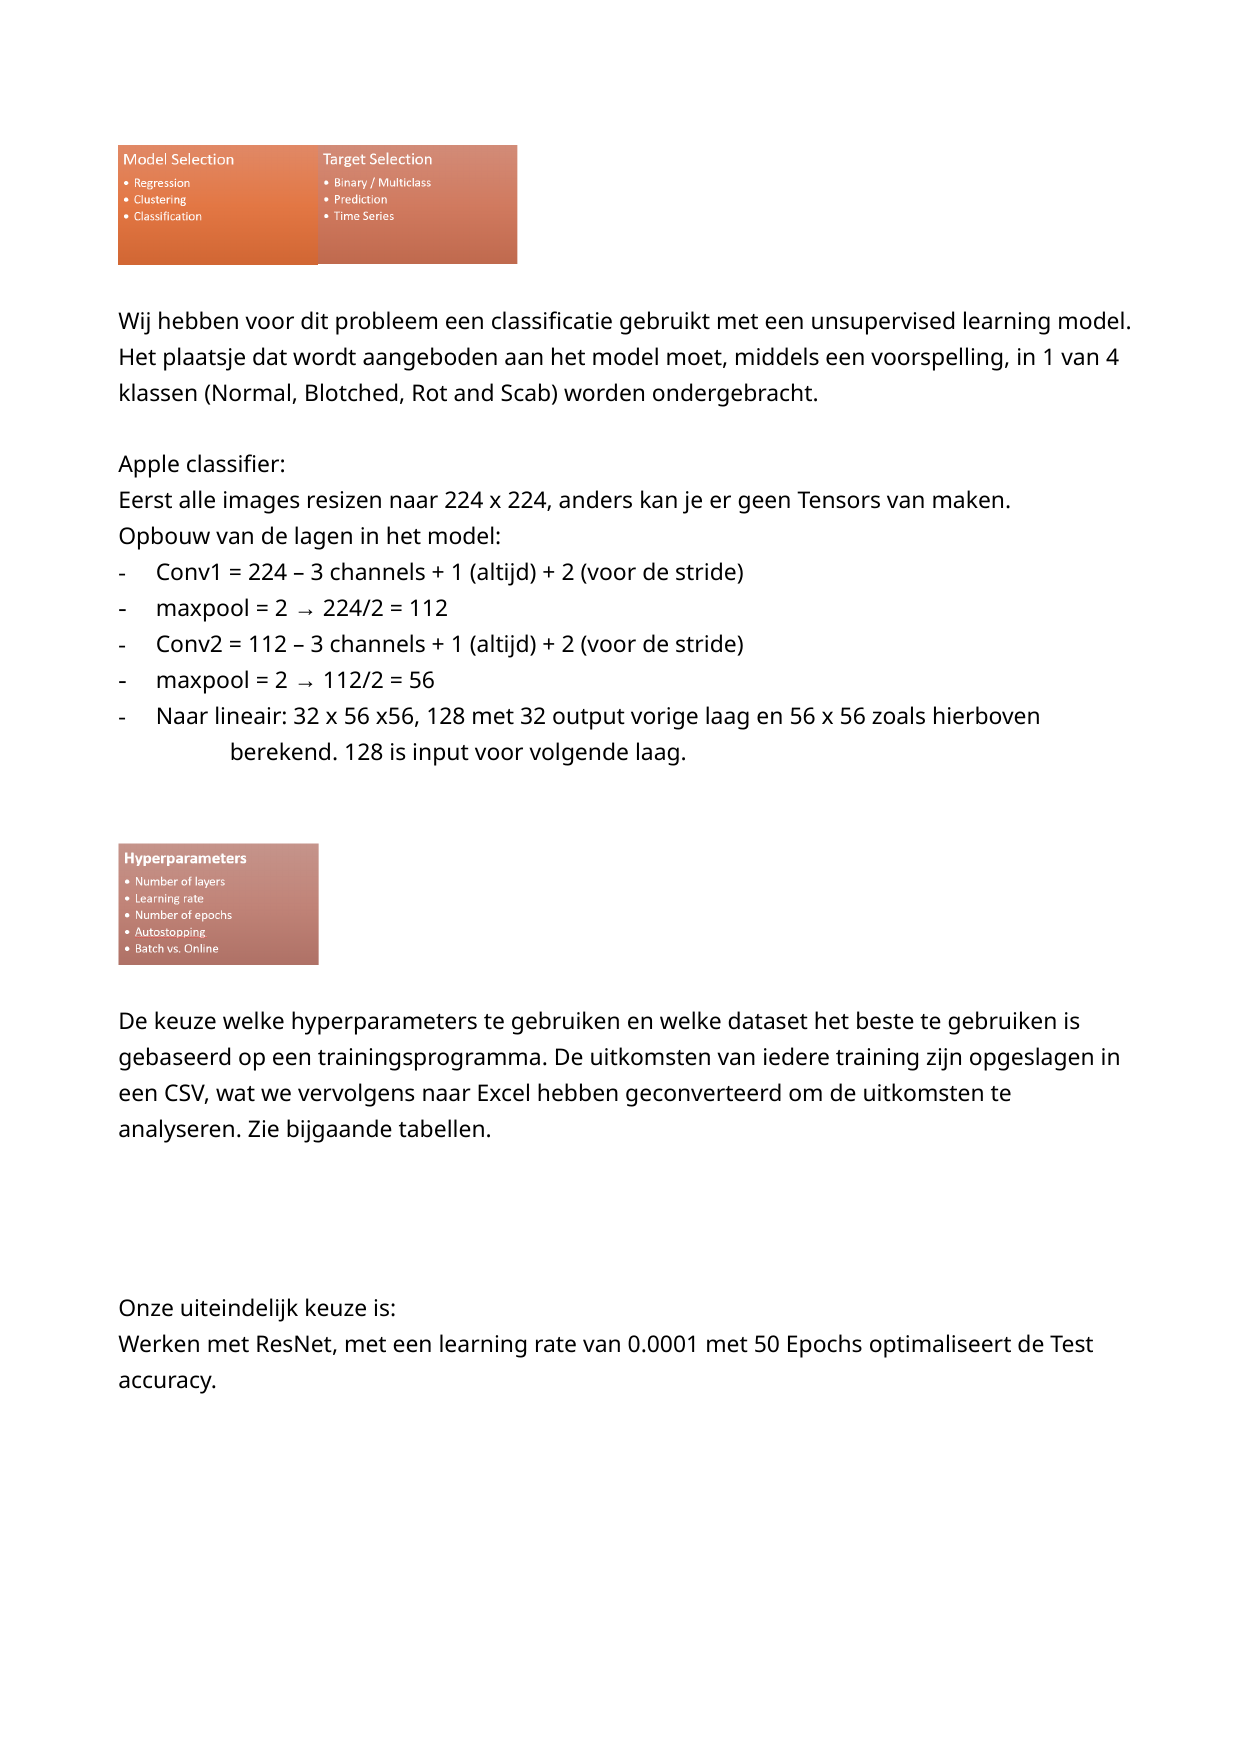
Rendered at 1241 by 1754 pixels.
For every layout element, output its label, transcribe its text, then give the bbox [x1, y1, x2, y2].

list maxpool = 2 → 112/2 = 56 [118, 664, 1137, 695]
text De keuze welke hyperparameters te gebruiken en welke dataset het beste te gebruiken is gebaseerd op een trainingsprogramma. De uitkomsten van iedere training zijn opgeslagen in een CSV, wat we vervolgens naar Excel hebben geconverteerd om de uitkomsten te analyseren. Zie bijgaande tabellen. [118, 1005, 1137, 1144]
text Wij hebben voor dit probleem een classificatie gebruikt met een unsupervised learning model. Het plaatsje dat wordt aangeboden aan het model moet, middels een voorspelling, in 1 van 4 klassen (Normal, Blotched, Rot and Scab) worden ondergebracht. [118, 304, 1137, 408]
list Naar lineair: 32 x 56 x56, 128 met 32 output vorige laag en 56 x 56 zoals hierboven berekend. 128 is input voor volgende laag. [118, 700, 1137, 767]
list Conv2 = 112 – 3 channels + 1 (altijd) + 2 (voor de stride) [118, 628, 1137, 659]
text Apple classifier: [118, 448, 1137, 479]
text Werken met ResNet, met een learning rate van 0.0001 met 50 Epochs optimaliseert de Test accuracy. [118, 1328, 1137, 1395]
list Conv1 = 224 – 3 channels + 1 (altijd) + 2 (voor de stride) [118, 556, 1137, 587]
picture [118, 843, 319, 965]
text Opbouw van de lagen in het model: [118, 520, 1137, 551]
list maxpool = 2 → 224/2 = 112 [118, 592, 1137, 623]
picture [118, 145, 518, 265]
text Eerst alle images resizen naar 224 x 224, anders kan je er geen Tensors van maken. [118, 484, 1137, 516]
text Onze uiteindelijk keuze is: [118, 1292, 1137, 1323]
